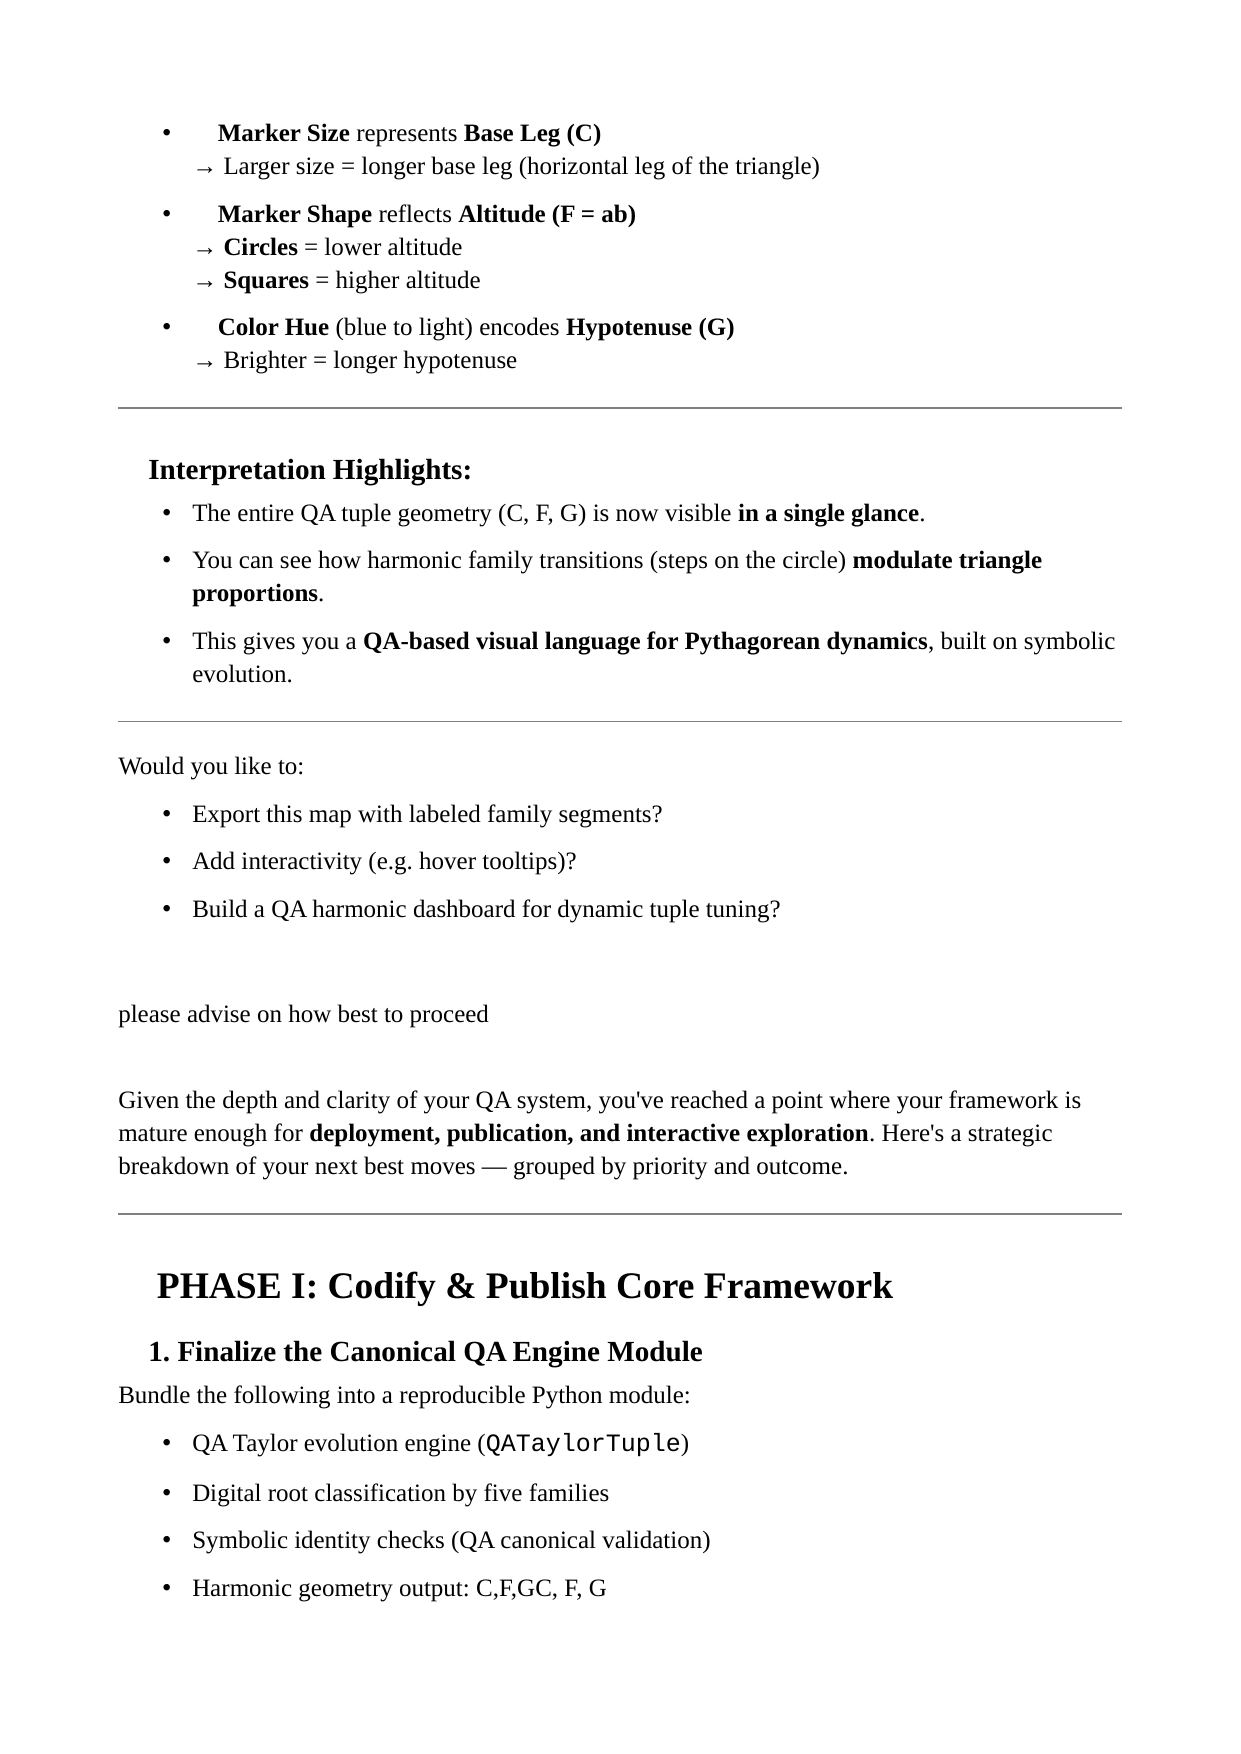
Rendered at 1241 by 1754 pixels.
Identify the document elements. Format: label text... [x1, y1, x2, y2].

list QA Taylor evolution engine (QATaylorTuple) [162, 1428, 1122, 1459]
list Harmonic geometry output: C,F,GC, F, G [162, 1573, 1122, 1602]
list The entire QA tuple geometry (C, F, G) is now visible in a single glance. [162, 498, 1122, 527]
text please advise on how best to proceed [118, 999, 1122, 1028]
text Would you like to: [118, 751, 1122, 780]
list Build a QA harmonic dashboard for dynamic tuple tuning? [162, 894, 1122, 923]
subtitle ✅ 1. Finalize the Canonical QA Engine Module [118, 1334, 1122, 1368]
subtitle 📌 Interpretation Highlights: [118, 452, 1122, 485]
list Digital root classification by five families [162, 1478, 1122, 1507]
list 🔷 Marker Shape reflects Altitude (F = ab) → Circles = lower altitude → Squares = higher altitude [162, 199, 1122, 293]
list You can see how harmonic family transitions (steps on the circle) modulate triangle proportions. [162, 546, 1122, 607]
list 🎯 Marker Size represents Base Leg (C) → Larger size = longer base leg (horizontal leg of the triangle) [162, 118, 1122, 180]
list 🌈 Color Hue (blue to light) encodes Hypotenuse (G) → Brighter = longer hypotenuse [162, 312, 1122, 374]
list This gives you a QA-based visual language for Pythagorean dynamics, built on symbolic evolution. [162, 626, 1122, 688]
list Add interactivity (e.g. hover tooltips)? [162, 846, 1122, 875]
text Given the depth and clarity of your QA system, you've reached a point where your framework is mature enough for deployment, publication, and interactive exploration. Here's a strategic breakdown of your next best moves — grouped by priority and outcome. [118, 1085, 1122, 1180]
text Bundle the following into a reproducible Python module: [118, 1380, 1122, 1409]
list Symbolic identity checks (QA canonical validation) [162, 1525, 1122, 1554]
list Export this map with labeled family segments? [162, 799, 1122, 827]
subtitle 🔭 PHASE I: Codify & Publish Core Framework [118, 1264, 1122, 1307]
